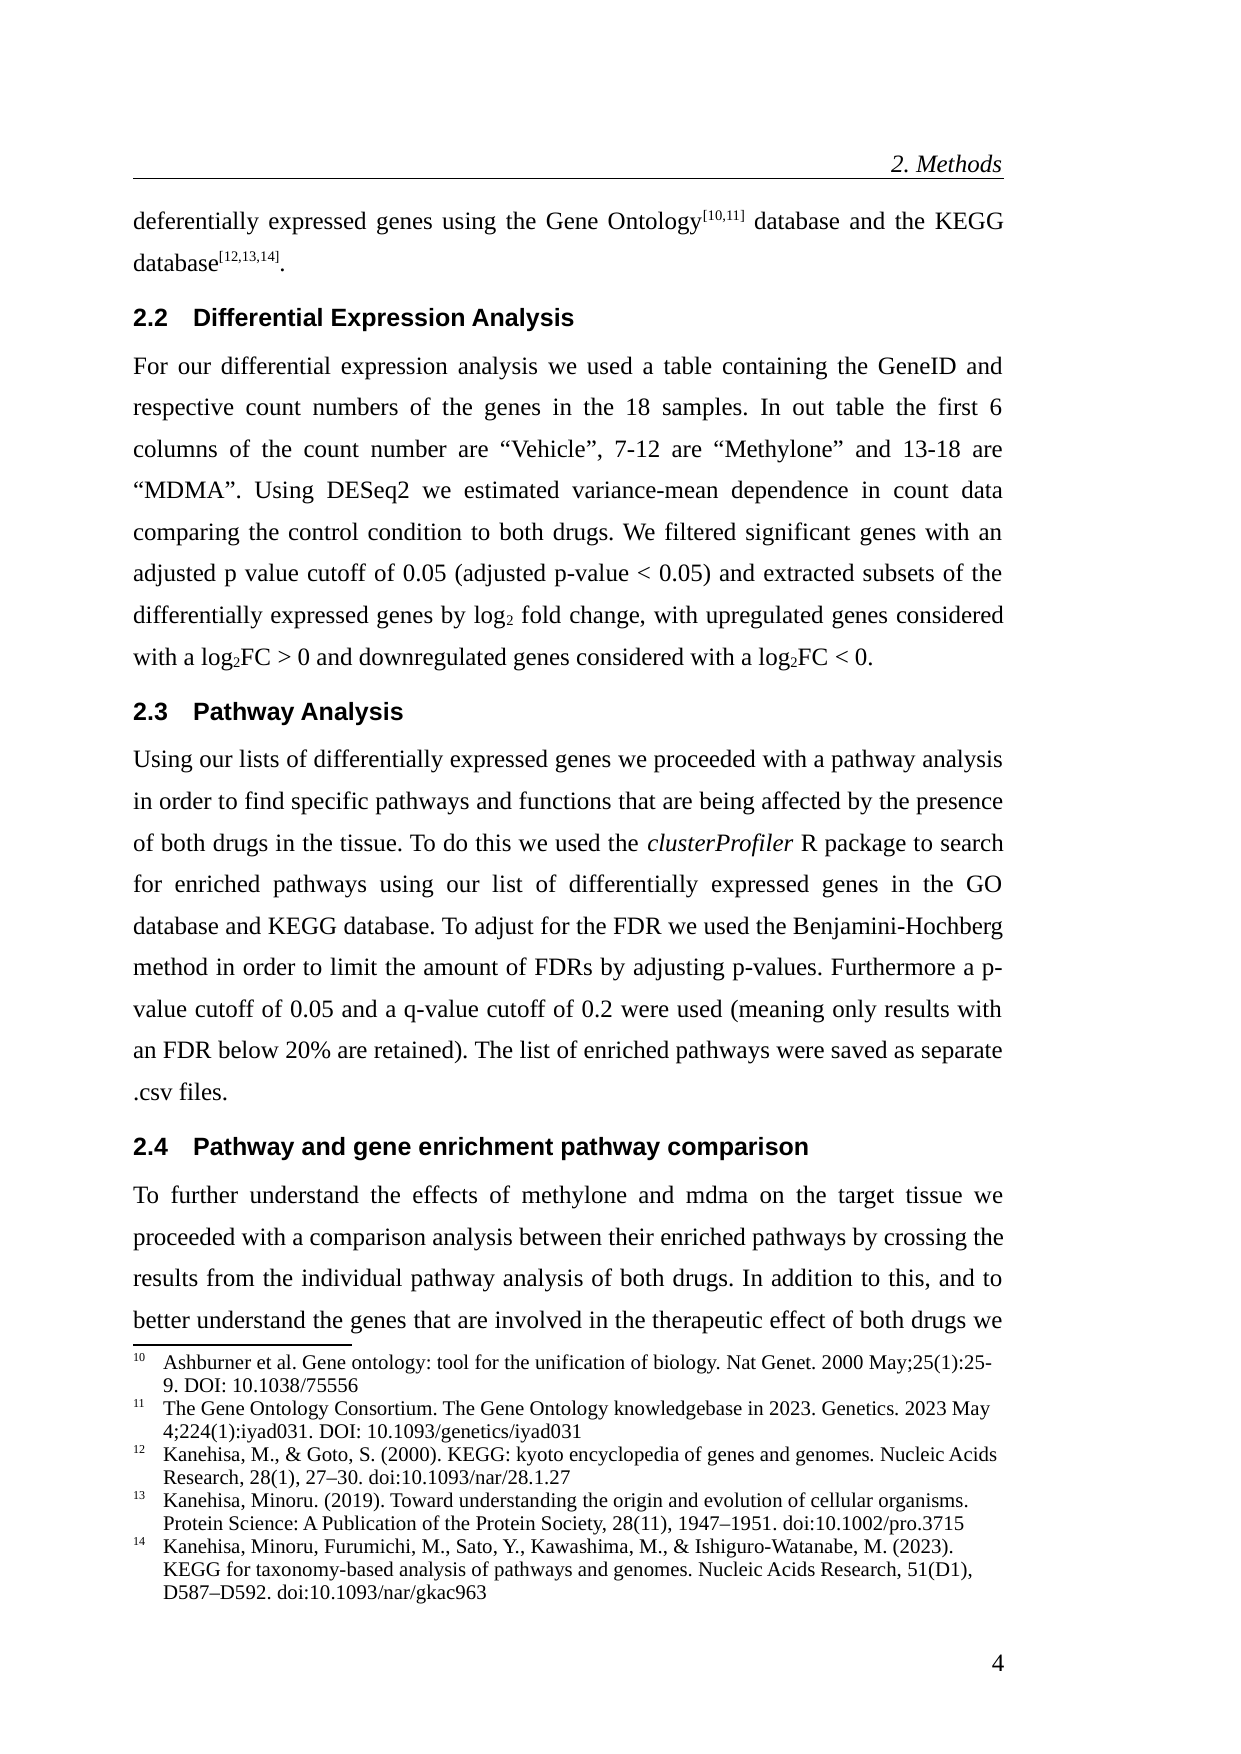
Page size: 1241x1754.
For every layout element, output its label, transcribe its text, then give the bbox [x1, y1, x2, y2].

text Kanehisa, Minoru, Furumichi, M., Sato, Y., Kawashima, M., & Ishiguro-Watanabe, M. (2023). KEGG for taxonomy-based analysis of pathways and genomes. Nucleic Acids Research, 51(D1), D587–D592. doi:10.1093/nar/gkac963 [133, 1535, 1004, 1604]
text To further understand the effects of methylone and mdma on the target tissue we proceeded with a comparison analysis between their enriched pathways by crossing the results from the individual pathway analysis of both drugs. In addition to this, and to better understand the genes that are involved in the therapeutic effect of both drugs we [133, 1181, 1004, 1333]
text Ashburner et al. Gene ontology: tool for the unification of biology. Nat Genet. 2000 May;25(1):25-9. DOI: 10.1038/75556 [133, 1351, 1004, 1397]
text The Gene Ontology Consortium. The Gene Ontology knowledgebase in 2023. Genetics. 2023 May 4;224(1):iyad031. DOI: 10.1093/genetics/iyad031 [133, 1397, 1004, 1443]
subtitle Differential Expression Analysis [133, 303, 1004, 331]
subtitle Pathway and gene enrichment pathway comparison [133, 1133, 1004, 1161]
text Using our lists of differentially expressed genes we proceeded with a pathway analysis in order to find specific pathways and functions that are being affected by the presence of both drugs in the tissue. To do this we used the clusterProfiler R package to search for enriched pathways using our list of differentially expressed genes in the GO database and KEGG database. To adjust for the FDR we used the Benjamini-Hochberg method in order to limit the amount of FDRs by adjusting p-values. Furthermore a p-value cutoff of 0.05 and a q-value cutoff of 0.2 were used (meaning only results with an FDR below 20% are retained). The list of enriched pathways were saved as separate .csv files. [133, 746, 1004, 1106]
text For our analysis we used the R-Studio to treat and analyze the data. The first part of the analysis consisted on the merging of all the data from the individual .txt files into one table with the following columns: Common Name (gene); condition (x16); GeneID. After having our data correctly assembled we proceeded to do a differential expression analysis, using the DESeq2[] R package followed by Gene Set Enrichment Analysis (GSEA). Then with the clusterProfiler[] R package and the org.Rn.eg.db[] library from Bioconductor we proceeded with pathway analysis of the deferentially expressed genes using the Gene Ontology[,] database and the KEGG database[,,]. [133, 207, 1004, 277]
text Kanehisa, Minoru. (2019). Toward understanding the origin and evolution of cellular organisms. Protein Science: A Publication of the Protein Society, 28(11), 1947–1951. doi:10.1002/pro.3715 [133, 1489, 1004, 1535]
text For our differential expression analysis we used a table containing the GeneID and respective count numbers of the genes in the 18 samples. In out table the first 6 columns of the count number are “Vehicle”, 7-12 are “Methylone” and 13-18 are “MDMA”. Using DESeq2 we estimated variance-mean dependence in count data comparing the control condition to both drugs. We filtered significant genes with an adjusted p value cutoff of 0.05 (adjusted p-value < 0.05) and extracted subsets of the differentially expressed genes by log2 fold change, with upregulated genes considered with a log2FC > 0 and downregulated genes considered with a log2FC < 0. [133, 352, 1004, 670]
subtitle Pathway Analysis [133, 697, 1004, 725]
text Kanehisa, M., & Goto, S. (2000). KEGG: kyoto encyclopedia of genes and genomes. Nucleic Acids Research, 28(1), 27–30. doi:10.1093/nar/28.1.27 [133, 1443, 1004, 1489]
